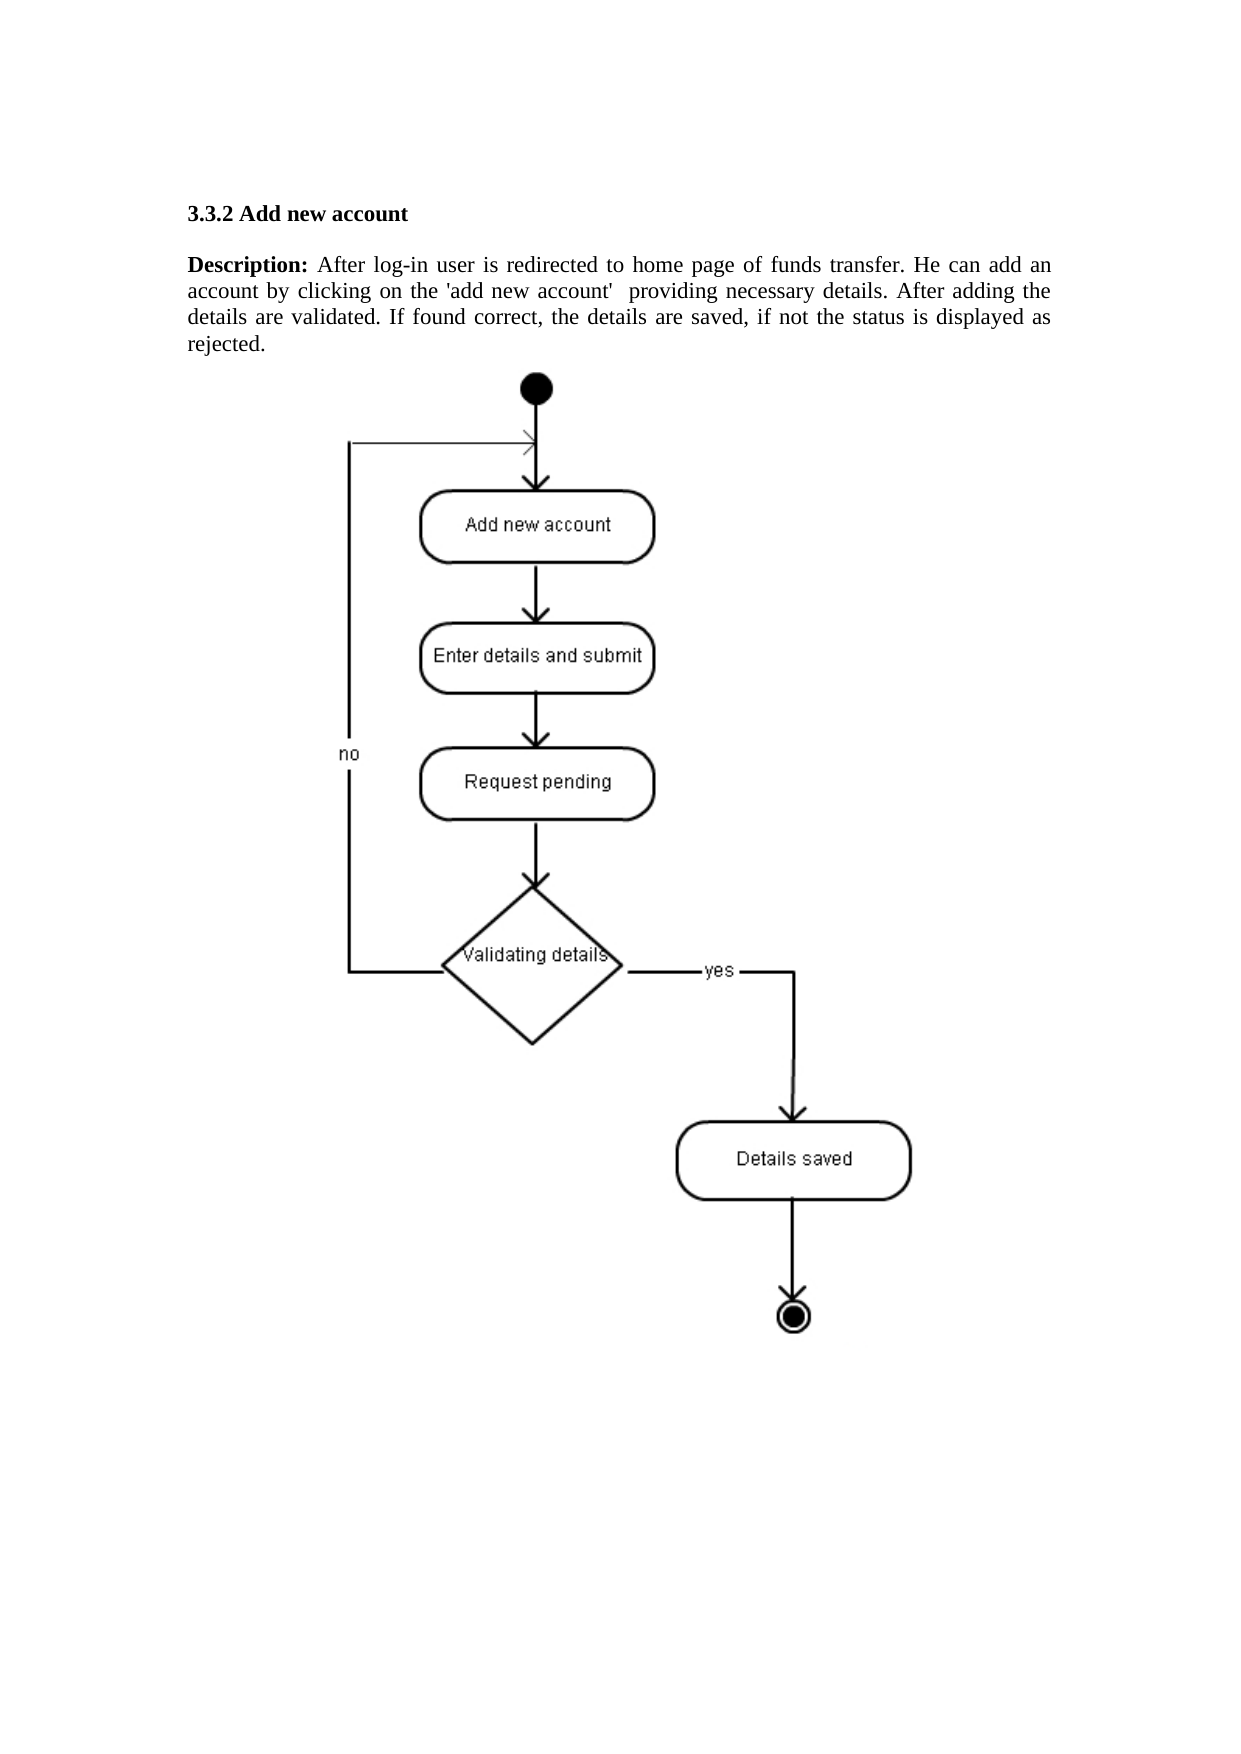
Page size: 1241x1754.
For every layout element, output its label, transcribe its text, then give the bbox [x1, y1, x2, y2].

text Description: After log-in user is redirected to home page of funds transfer. He can add an account by clicking on the 'add new account' providing necessary details. After adding the details are validated. If found correct, the details are saved, if not the status is displayed as rejected. [187, 251, 1053, 356]
picture [320, 357, 920, 1351]
text 3.3.2 Add new account [187, 200, 1053, 227]
